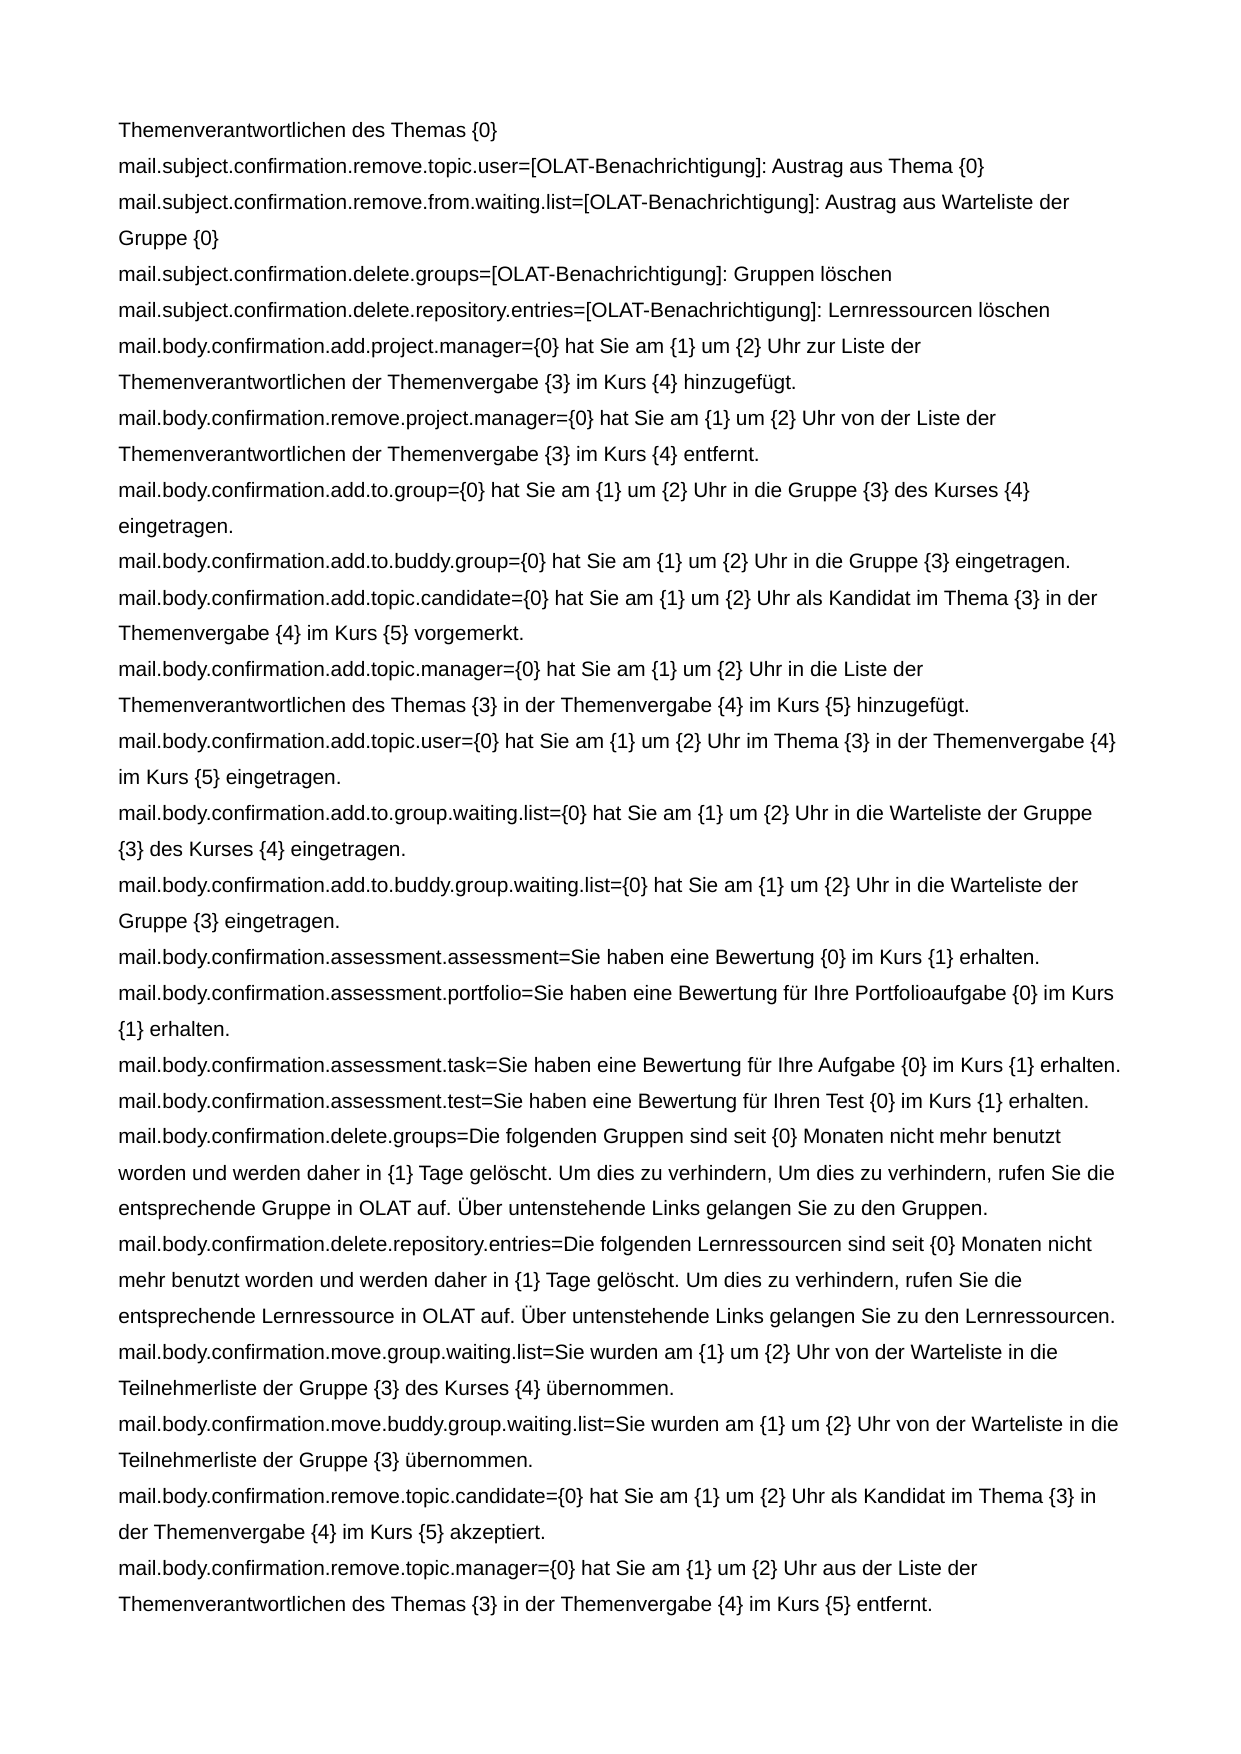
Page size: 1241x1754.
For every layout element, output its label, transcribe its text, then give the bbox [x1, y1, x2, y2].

text Themenverantwortlichen des Themas {0} mail.subject.confirmation.remove.topic.user=[OLAT-Benachrichtigung]: Austrag aus Thema {0} mail.subject.confirmation.remove.from.waiting.list=[OLAT-Benachrichtigung]: Austrag aus Warteliste der Gruppe {0} mail.subject.confirmation.delete.groups=[OLAT-Benachrichtigung]: Gruppen löschen mail.subject.confirmation.delete.repository.entries=[OLAT-Benachrichtigung]: Lernressourcen löschen mail.body.confirmation.add.project.manager={0} hat Sie am {1} um {2} Uhr zur Liste der Themenverantwortlichen der Themenvergabe {3} im Kurs {4} hinzugefügt. mail.body.confirmation.remove.project.manager={0} hat Sie am {1} um {2} Uhr von der Liste der Themenverantwortlichen der Themenvergabe {3} im Kurs {4} entfernt. mail.body.confirmation.add.to.group={0} hat Sie am {1} um {2} Uhr in die Gruppe {3} des Kurses {4} eingetragen. mail.body.confirmation.add.to.buddy.group={0} hat Sie am {1} um {2} Uhr in die Gruppe {3} eingetragen. mail.body.confirmation.add.topic.candidate={0} hat Sie am {1} um {2} Uhr als Kandidat im Thema {3} in der Themenvergabe {4} im Kurs {5} vorgemerkt. mail.body.confirmation.add.topic.manager={0} hat Sie am {1} um {2} Uhr in die Liste der Themenverantwortlichen des Themas {3} in der Themenvergabe {4} im Kurs {5} hinzugefügt. mail.body.confirmation.add.topic.user={0} hat Sie am {1} um {2} Uhr im Thema {3} in der Themenvergabe {4} im Kurs {5} eingetragen. mail.body.confirmation.add.to.group.waiting.list={0} hat Sie am {1} um {2} Uhr in die Warteliste der Gruppe {3} des Kurses {4} eingetragen. mail.body.confirmation.add.to.buddy.group.waiting.list={0} hat Sie am {1} um {2} Uhr in die Warteliste der Gruppe {3} eingetragen. mail.body.confirmation.assessment.assessment=Sie haben eine Bewertung {0} im Kurs {1} erhalten. mail.body.confirmation.assessment.portfolio=Sie haben eine Bewertung für Ihre Portfolioaufgabe {0} im Kurs {1} erhalten. mail.body.confirmation.assessment.task=Sie haben eine Bewertung für Ihre Aufgabe {0} im Kurs {1} erhalten. mail.body.confirmation.assessment.test=Sie haben eine Bewertung für Ihren Test {0} im Kurs {1} erhalten. mail.body.confirmation.delete.groups=Die folgenden Gruppen sind seit {0} Monaten nicht mehr benutzt worden und werden daher in {1} Tage gelöscht. Um dies zu verhindern, Um dies zu verhindern, rufen Sie die entsprechende Gruppe in OLAT auf. Über untenstehende Links gelangen Sie zu den Gruppen. mail.body.confirmation.delete.repository.entries=Die folgenden Lernressourcen sind seit {0} Monaten nicht mehr benutzt worden und werden daher in {1} Tage gelöscht. Um dies zu verhindern, rufen Sie die entsprechende Lernressource in OLAT auf. Über untenstehende Links gelangen Sie zu den Lernressourcen. mail.body.confirmation.move.group.waiting.list=Sie wurden am {1} um {2} Uhr von der Warteliste in die Teilnehmerliste der Gruppe {3} des Kurses {4} übernommen. mail.body.confirmation.move.buddy.group.waiting.list=Sie wurden am {1} um {2} Uhr von der Warteliste in die Teilnehmerliste der Gruppe {3} übernommen. mail.body.confirmation.remove.topic.candidate={0} hat Sie am {1} um {2} Uhr als Kandidat im Thema {3} in der Themenvergabe {4} im Kurs {5} akzeptiert. mail.body.confirmation.remove.topic.manager={0} hat Sie am {1} um {2} Uhr aus der Liste der Themenverantwortlichen des Themas {3} in der Themenvergabe {4} im Kurs {5} entfernt. [118, 118, 1122, 1616]
